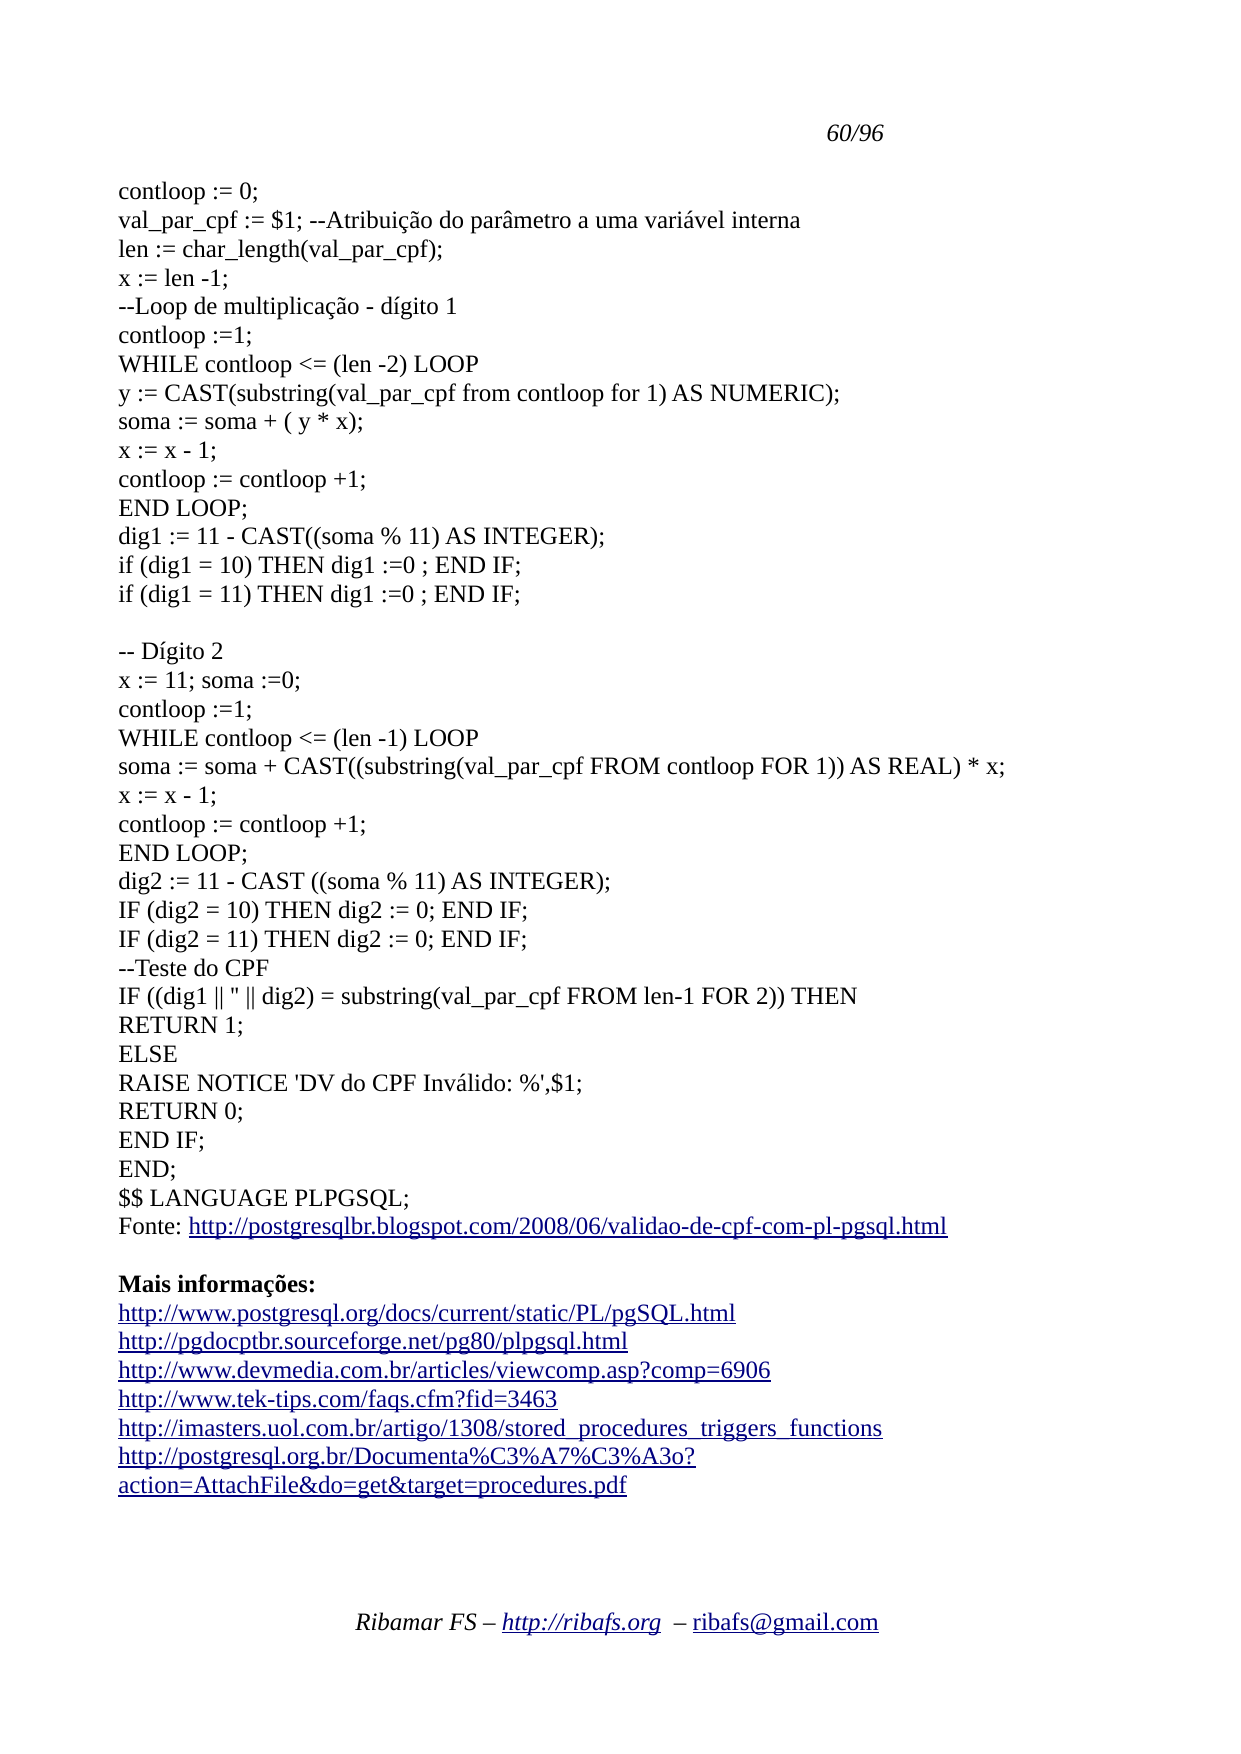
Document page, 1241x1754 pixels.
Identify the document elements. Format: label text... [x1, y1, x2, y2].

text http://pgdocptbr.sourceforge.net/pg80/plpgsql.html [118, 1326, 1122, 1355]
text http://www.postgresql.org/docs/current/static/PL/pgSQL.html [118, 1298, 1122, 1326]
text Fonte: http://postgresqlbr.blogspot.com/2008/06/validao-de-cpf-com-pl-pgsql.html [118, 1211, 1122, 1240]
text Mais informações: [118, 1269, 1122, 1298]
text contloop := 0; val_par_cpf := $1; --Atribuição do parâmetro a uma variável interna len := char_length(val_par_cpf); x := len -1; --Loop de multiplicação - dígito 1 contloop :=1; WHILE contloop <= (len -2) LOOP y := CAST(substring(val_par_cpf from contloop for 1) AS NUMERIC); soma := soma + ( y * x); x := x - 1; contloop := contloop +1; END LOOP; dig1 := 11 - CAST((soma % 11) AS INTEGER); if (dig1 = 10) THEN dig1 :=0 ; END IF; if (dig1 = 11) THEN dig1 :=0 ; END IF; -- Dígito 2 x := 11; soma :=0; contloop :=1; WHILE contloop <= (len -1) LOOP soma := soma + CAST((substring(val_par_cpf FROM contloop FOR 1)) AS REAL) * x; x := x - 1; contloop := contloop +1; END LOOP; dig2 := 11 - CAST ((soma % 11) AS INTEGER); IF (dig2 = 10) THEN dig2 := 0; END IF; IF (dig2 = 11) THEN dig2 := 0; END IF; --Teste do CPF IF ((dig1 || '' || dig2) = substring(val_par_cpf FROM len-1 FOR 2)) THEN RETURN 1; ELSE RAISE NOTICE 'DV do CPF Inválido: %',$1; RETURN 0; END IF; END; $$ LANGUAGE PLPGSQL; [118, 176, 1122, 1211]
text http://imasters.uol.com.br/artigo/1308/stored_procedures_triggers_functions [118, 1413, 1122, 1441]
text http://postgresql.org.br/Documenta%C3%A7%C3%A3o?action=AttachFile&do=get&target=procedures.pdf [118, 1441, 1122, 1499]
text http://www.tek-tips.com/faqs.cfm?fid=3463 [118, 1384, 1122, 1413]
text http://www.devmedia.com.br/articles/viewcomp.asp?comp=6906 [118, 1355, 1122, 1384]
